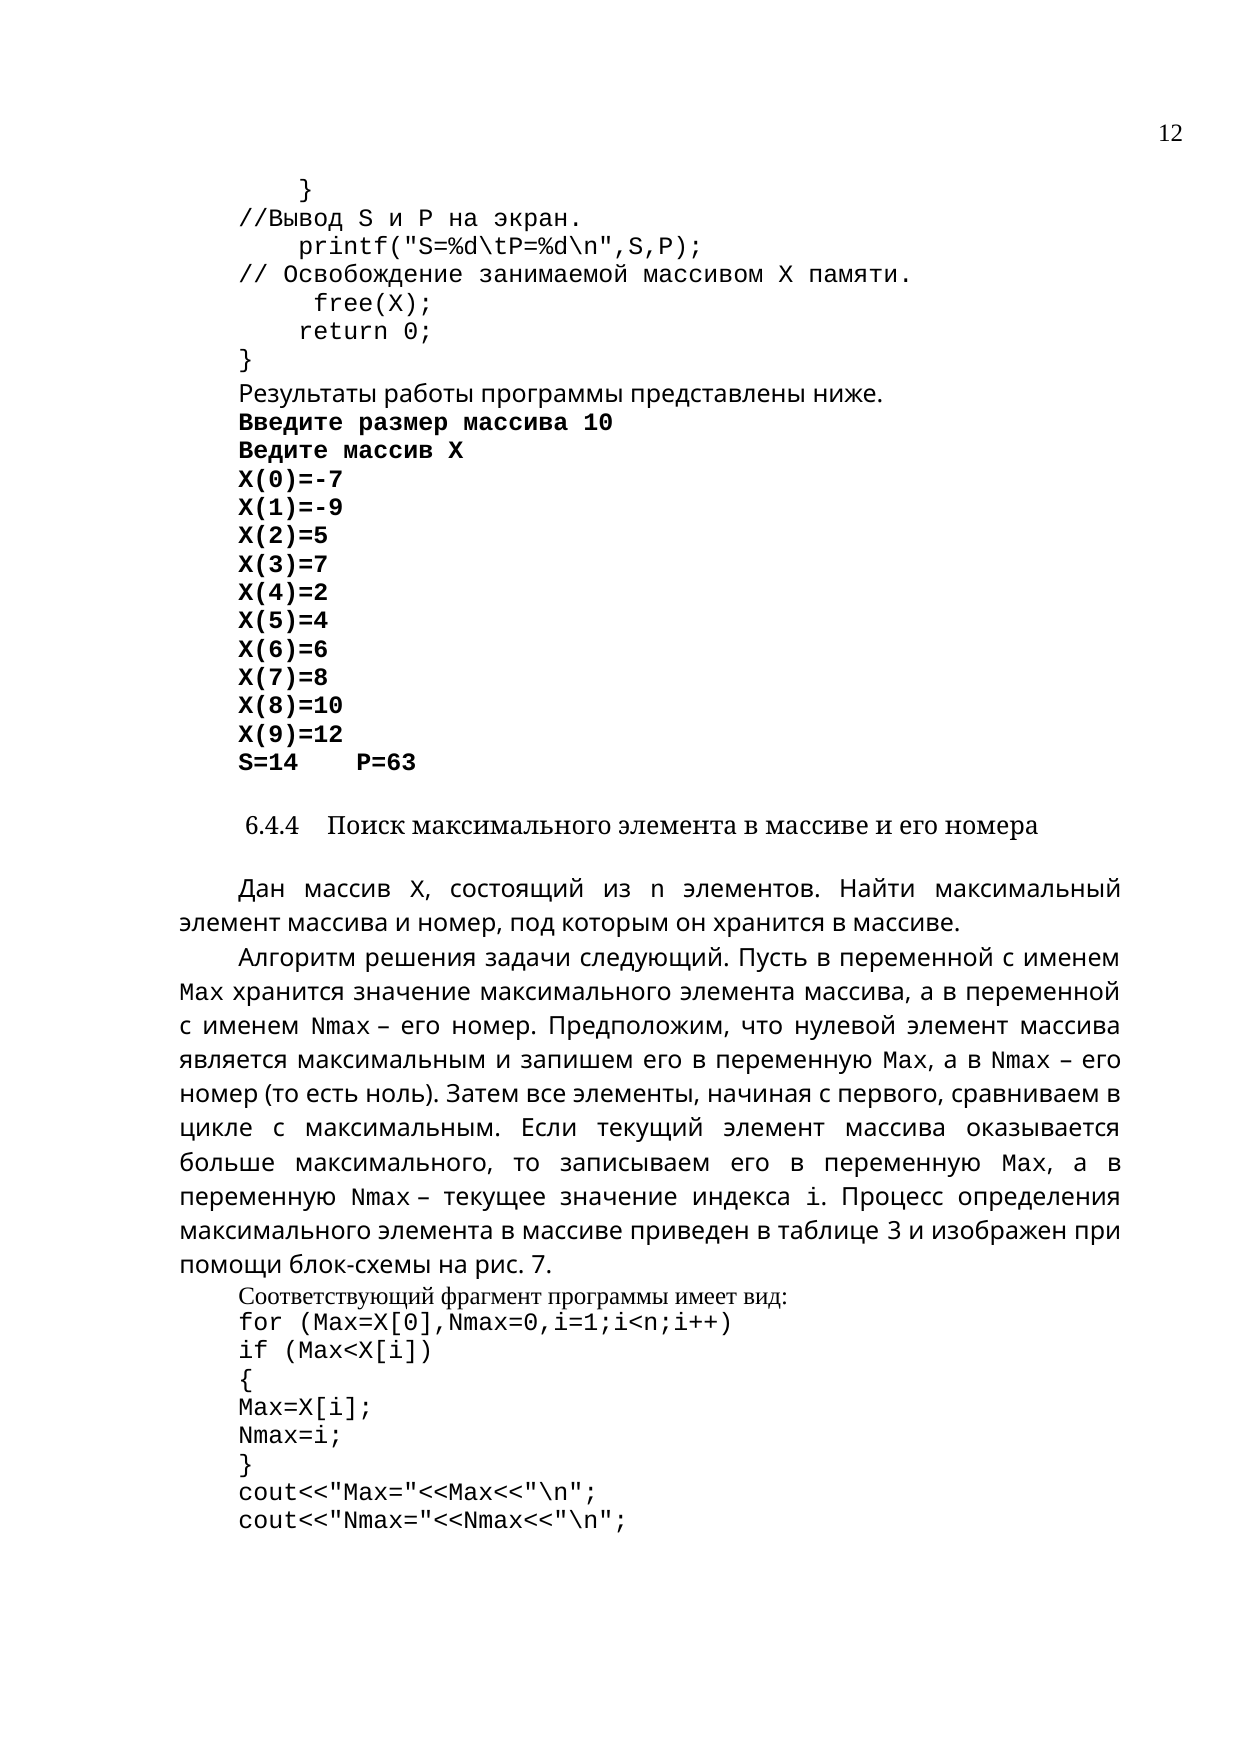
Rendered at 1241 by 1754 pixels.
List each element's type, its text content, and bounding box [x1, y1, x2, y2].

text Алгоритм решения задачи следующий. Пусть в переменной с именем Max хранится значение максимального элемента массива, а в переменной с именем Nmax – его номер. Предположим, что нулевой элемент массива является максимальным и запишем его в переменную Max, а в Nmax – его номер (то есть ноль). Затем все элементы, начиная с первого, сравниваем в цикле с максимальным. Если текущий элемент массива оказывается больше максимального, то записываем его в переменную Max, а в переменную Nmax – текущее значение индекса i. Процесс определения максимального элемента в массиве приведен в таблице 3 и изображен при помощи блок-схемы на рис. 7. [179, 939, 1121, 1281]
text return 0; [238, 319, 1121, 347]
text X(9)=12 [238, 721, 1121, 749]
text for (Max=X[0],Nmax=0,i=1;i<n;i++) [238, 1309, 1121, 1338]
text //Вывод S и P на экран. [238, 205, 1121, 234]
text X(3)=7 [238, 551, 1121, 579]
text // Освобождение занимаемой массивом X памяти. [238, 262, 1121, 290]
text Max=X[i]; [238, 1394, 1121, 1423]
text if (Max<X[i]) [238, 1338, 1121, 1366]
text Дан массив X, состоящий из n элементов. Найти максимальный элемент массива и номер, под которым он хранится в массиве. [179, 871, 1121, 939]
text { [238, 1366, 1121, 1394]
text X(2)=5 [238, 523, 1121, 551]
text cout<<"Max="<<Max<<"\n"; [238, 1479, 1121, 1508]
text X(0)=-7 [238, 466, 1121, 494]
text Введите размер массива 10 [238, 409, 1121, 438]
text S=14 P=63 [238, 749, 1121, 778]
text X(8)=10 [238, 693, 1121, 721]
text cout<<"Nmax="<<Nmax<<"\n"; [238, 1508, 1121, 1536]
text printf("S=%d\tP=%d\n",S,P); [238, 234, 1121, 262]
text Nmax=i; [238, 1423, 1121, 1451]
text } [238, 1451, 1121, 1479]
text } [238, 347, 1121, 375]
text X(6)=6 [238, 636, 1121, 664]
subtitle Поиск максимального элемента в массиве и его номера [179, 807, 1121, 841]
text X(7)=8 [238, 664, 1121, 693]
text X(1)=-9 [238, 494, 1121, 523]
text Результаты работы программы представлены ниже. [179, 375, 1121, 409]
text } [238, 177, 1121, 205]
text Соответствующий фрагмент программы имеет вид: [179, 1281, 1121, 1309]
text free(X); [238, 290, 1121, 319]
text X(5)=4 [238, 608, 1121, 636]
text Ведите массив Х [238, 438, 1121, 466]
text X(4)=2 [238, 579, 1121, 608]
